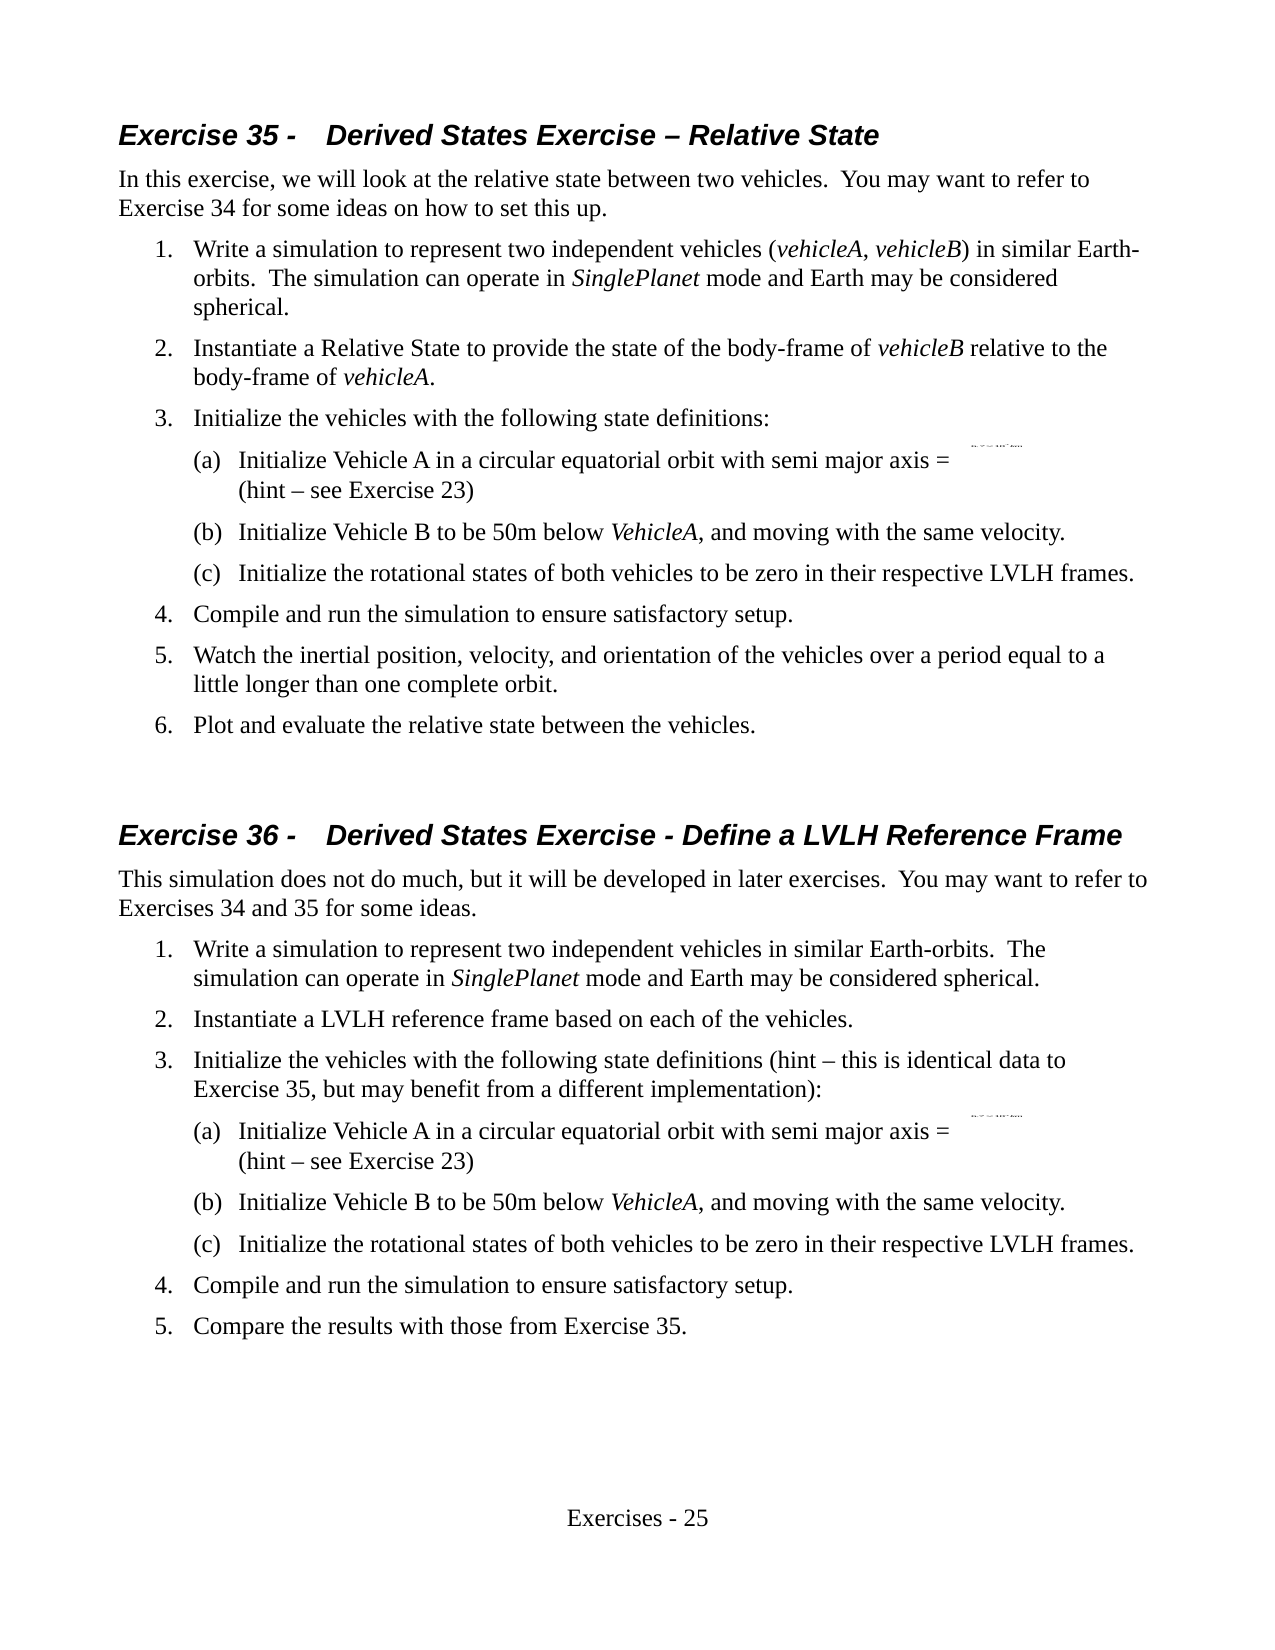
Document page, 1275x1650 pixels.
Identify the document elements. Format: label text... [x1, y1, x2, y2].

list Instantiate a LVLH reference frame based on each of the vehicles. [148, 1004, 1157, 1033]
subtitle Derived States Exercise – Relative State [118, 118, 1157, 152]
subtitle Derived States Exercise - Define a LVLH Reference Frame [118, 818, 1157, 851]
list Write a simulation to represent two independent vehicles (vehicleA, vehicleB) in similar Earth-orbits. The simulation can operate in SinglePlanet mode and Earth may be considered spherical. [148, 234, 1157, 320]
list Watch the inertial position, velocity, and orientation of the vehicles over a period equal to a little longer than one complete orbit. [148, 640, 1157, 698]
list Initialize the rotational states of both vehicles to be zero in their respective LVLH frames. [193, 1229, 1157, 1257]
list Plot and evaluate the relative state between the vehicles. [148, 710, 1157, 739]
text In this exercise, we will look at the relative state between two vehicles. You may want to refer to Exercise 34 for some ideas on how to set this up. [118, 164, 1157, 222]
list Initialize the rotational states of both vehicles to be zero in their respective LVLH frames. [193, 558, 1157, 587]
list Write a simulation to represent two independent vehicles in similar Earth-orbits. The simulation can operate in SinglePlanet mode and Earth may be considered spherical. [148, 934, 1157, 991]
list Initialize the vehicles with the following state definitions: [148, 403, 1157, 432]
list Instantiate a Relative State to provide the state of the body-frame of vehicleB relative to the body-frame of vehicleA. [148, 333, 1157, 390]
list Compile and run the simulation to ensure satisfactory setup. [148, 1270, 1157, 1299]
list Compile and run the simulation to ensure satisfactory setup. [148, 599, 1157, 628]
list Initialize the vehicles with the following state definitions (hint – this is identical data to Exercise 35, but may benefit from a different implementation): [148, 1045, 1157, 1103]
list Initialize Vehicle B to be 50m below VehicleA, and moving with the same velocity. [193, 517, 1157, 545]
list Initialize Vehicle A in a circular equatorial orbit with semi major axis = (hint – see Exercise 23) [193, 1115, 1157, 1175]
list Compare the results with those from Exercise 35. [148, 1311, 1157, 1340]
text This simulation does not do much, but it will be developed in later exercises. You may want to refer to Exercises 34 and 35 for some ideas. [118, 864, 1157, 921]
list Initialize Vehicle B to be 50m below VehicleA, and moving with the same velocity. [193, 1187, 1157, 1216]
list Initialize Vehicle A in a circular equatorial orbit with semi major axis = (hint – see Exercise 23) [193, 444, 1157, 504]
